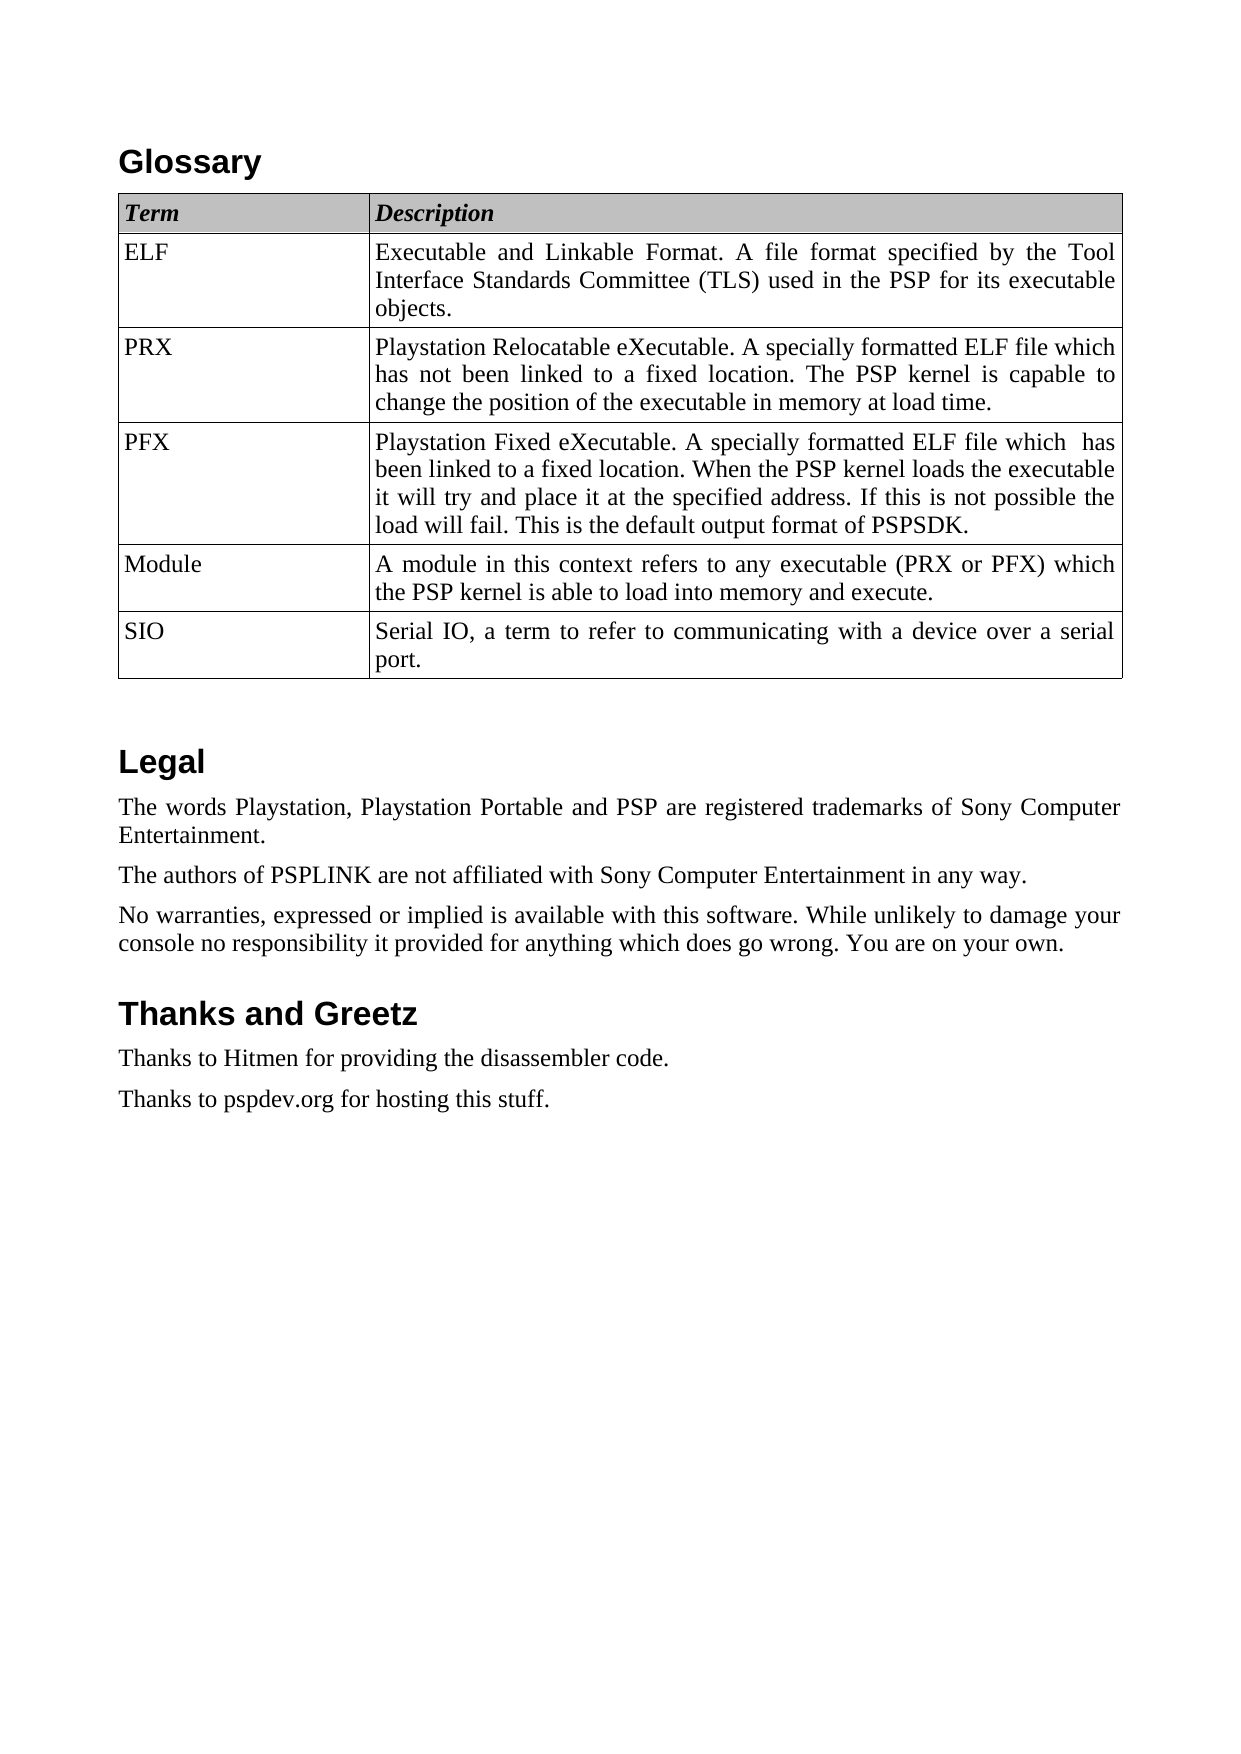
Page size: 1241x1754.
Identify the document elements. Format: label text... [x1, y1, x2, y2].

table_cell SIO [119, 612, 369, 678]
text The authors of PSPLINK are not affiliated with Sony Computer Entertainment in any way. [118, 861, 1122, 889]
table_header Term [119, 194, 369, 232]
table_cell PRX [119, 328, 369, 422]
table_cell PFX [119, 423, 369, 544]
table_header Description [370, 194, 1122, 232]
subtitle Glossary [118, 143, 1122, 181]
text Thanks to pspdev.org for hosting this stuff. [118, 1085, 1122, 1112]
text Thanks to Hitmen for providing the disassembler code. [118, 1044, 1122, 1072]
subtitle Thanks and Greetz [118, 994, 1122, 1032]
text No warranties, expressed or implied is available with this software. While unlikely to damage your console no responsibility it provided for anything which does go wrong. You are on your own. [118, 902, 1122, 957]
table_cell A module in this context refers to any executable (PRX or PFX) which the PSP kernel is able to load into memory and execute. [370, 545, 1122, 611]
table_cell ELF [119, 234, 369, 327]
subtitle Legal [118, 743, 1122, 781]
table_cell Module [119, 545, 369, 611]
table_cell Executable and Linkable Format. A file format specified by the Tool Interface Standards Committee (TLS) used in the PSP for its executable objects. [370, 234, 1122, 327]
text The words Playstation, Playstation Portable and PSP are registered trademarks of Sony Computer Entertainment. [118, 793, 1122, 849]
table_cell Playstation Fixed eXecutable. A specially formatted ELF file which has been linked to a fixed location. When the PSP kernel loads the executable it will try and place it at the specified address. If this is not possible the load will fail. This is the default output format of PSPSDK. [370, 423, 1122, 544]
table_cell Playstation Relocatable eXecutable. A specially formatted ELF file which has not been linked to a fixed location. The PSP kernel is capable to change the position of the executable in memory at load time. [370, 328, 1122, 422]
table_cell Serial IO, a term to refer to communicating with a device over a serial port. [370, 612, 1122, 678]
